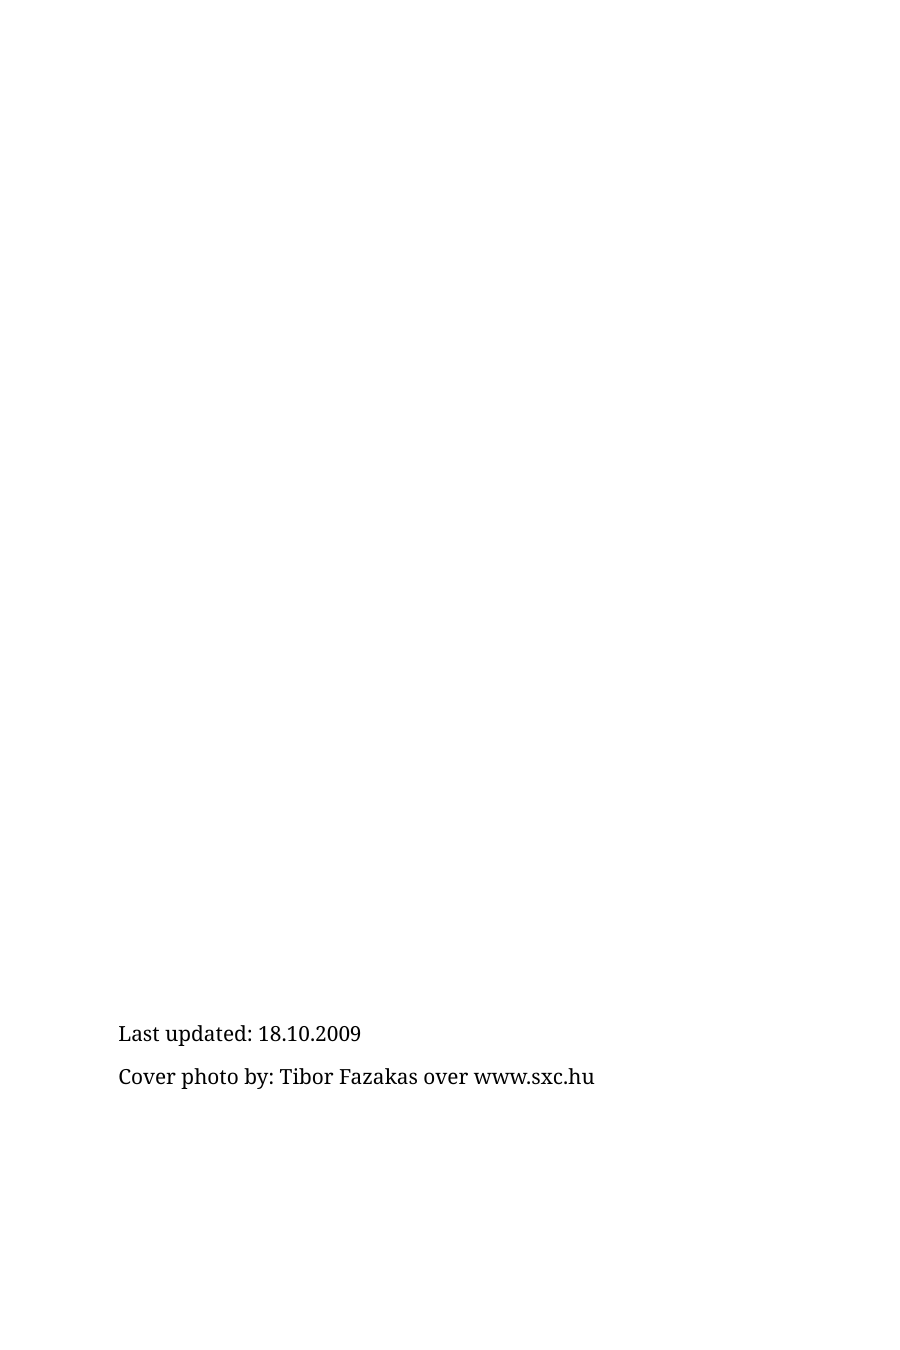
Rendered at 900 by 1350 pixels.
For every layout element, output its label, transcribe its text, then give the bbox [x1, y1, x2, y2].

table_header Last updated: 18.10.2009 Cover photo by: Tibor Fazakas over www.sxc.hu [118, 118, 782, 1102]
